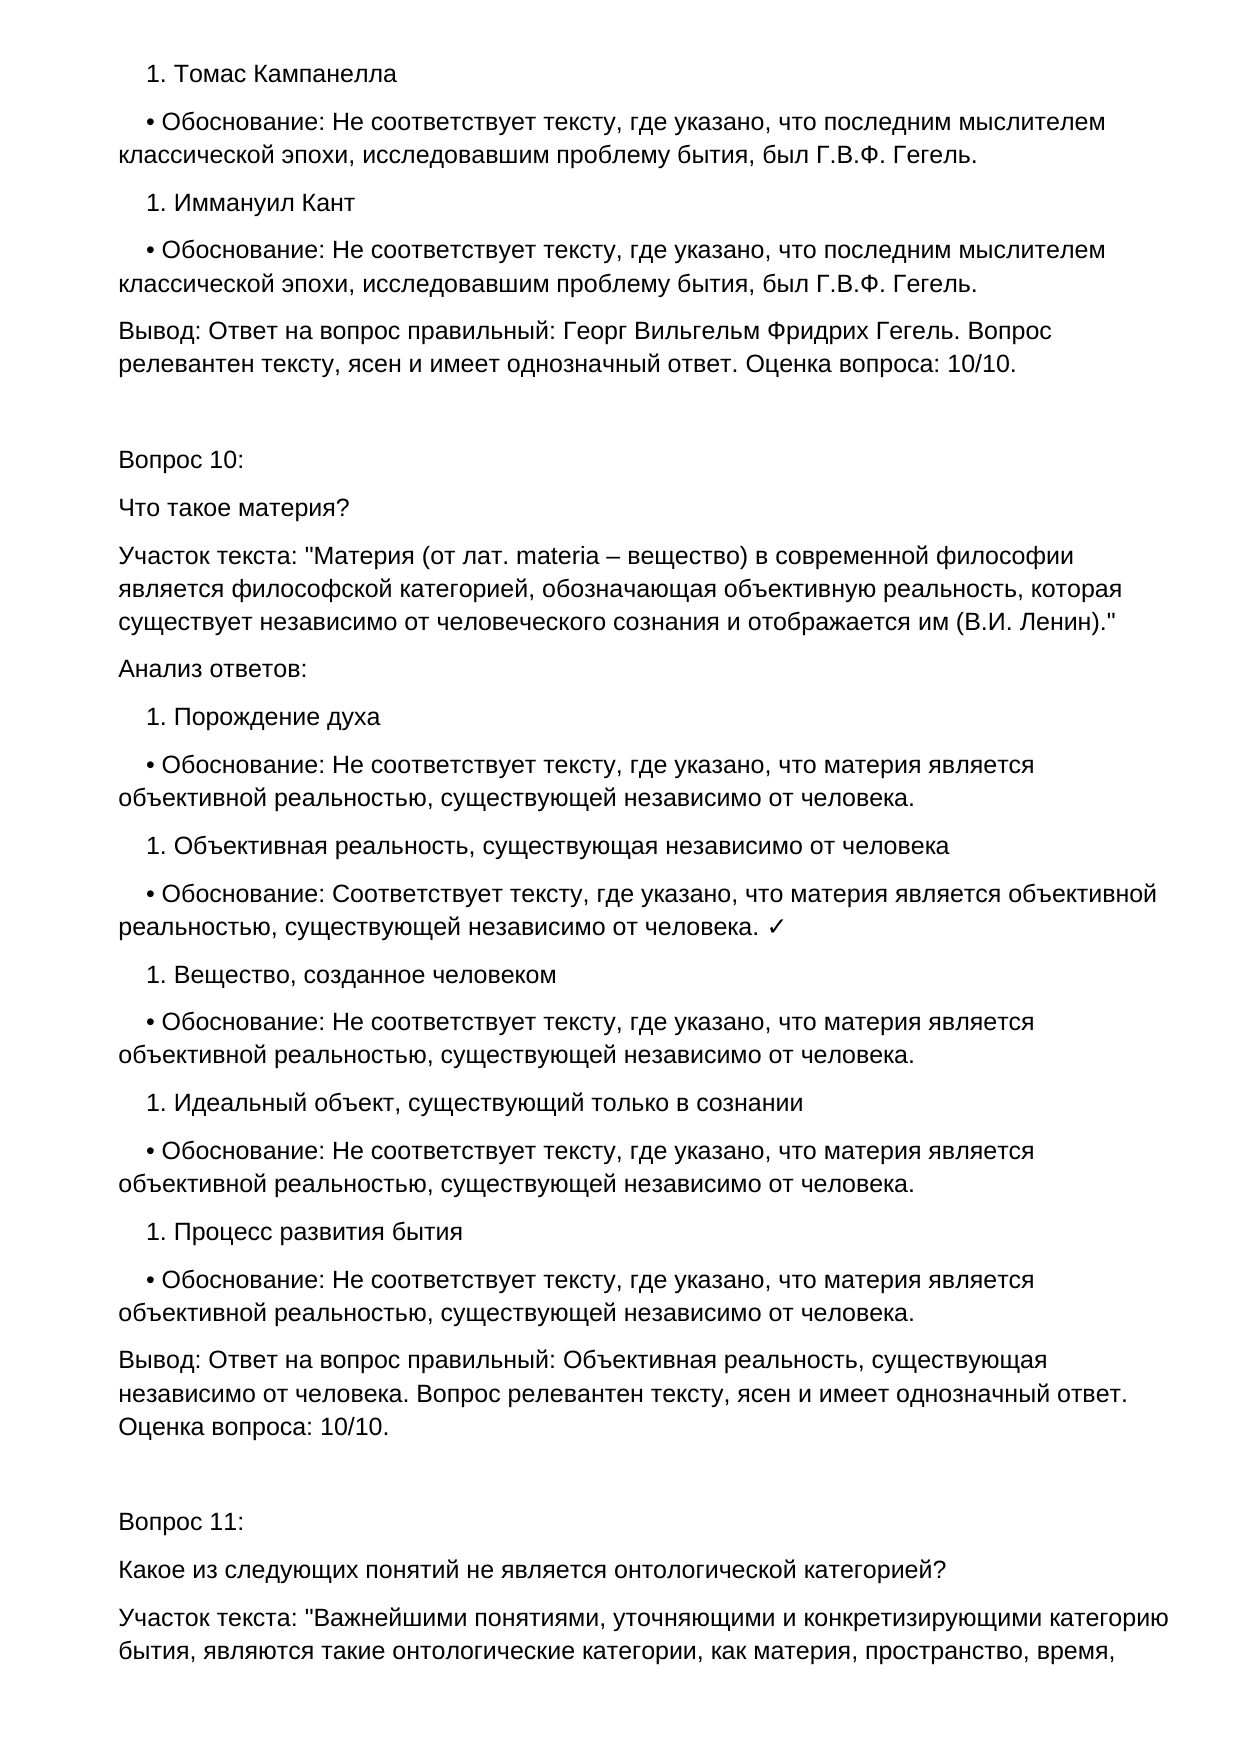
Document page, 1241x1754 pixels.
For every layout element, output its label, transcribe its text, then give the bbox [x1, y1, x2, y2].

text 1. Порождение духа [118, 702, 1181, 731]
text Какое из следующих понятий не является онтологической категорией? [118, 1555, 1181, 1584]
text 1. Томас Кампанелла [118, 59, 1181, 88]
text 1. Вещество, созданное человеком [118, 959, 1181, 988]
text 1. Объективная реальность, существующая независимо от человека [118, 831, 1181, 860]
text • Обоснование: Не соответствует тексту, где указано, что последним мыслителем классической эпохи, исследовавшим проблему бытия, был Г.В.Ф. Гегель. [118, 107, 1181, 169]
text 1. Процесс развития бытия [118, 1217, 1181, 1246]
text Вывод: Ответ на вопрос правильный: Объективная реальность, существующая независимо от человека. Вопрос релевантен тексту, ясен и имеет однозначный ответ. Оценка вопроса: 10/10. [118, 1346, 1181, 1440]
text • Обоснование: Не соответствует тексту, где указано, что материя является объективной реальностью, существующей независимо от человека. [118, 1265, 1181, 1326]
text Участок текста: "Важнейшими понятиями, уточняющими и конкретизирующими категорию бытия, являются такие онтологические категории, как материя, пространство, время, [118, 1603, 1181, 1664]
text Вопрос 11: [118, 1507, 1181, 1536]
text Вывод: Ответ на вопрос правильный: Георг Вильгельм Фридрих Гегель. Вопрос релевантен тексту, ясен и имеет однозначный ответ. Оценка вопроса: 10/10. [118, 316, 1181, 378]
text 1. Идеальный объект, существующий только в сознании [118, 1088, 1181, 1117]
text • Обоснование: Не соответствует тексту, где указано, что материя является объективной реальностью, существующей независимо от человека. [118, 750, 1181, 812]
text • Обоснование: Не соответствует тексту, где указано, что последним мыслителем классической эпохи, исследовавшим проблему бытия, был Г.В.Ф. Гегель. [118, 236, 1181, 297]
text 1. Иммануил Кант [118, 188, 1181, 216]
text Анализ ответов: [118, 654, 1181, 683]
text Участок текста: "Материя (от лат. materia – вещество) в современной философии является философской категорией, обозначающая объективную реальность, которая существует независимо от человеческого сознания и отображается им (В.И. Ленин)." [118, 541, 1181, 635]
text Вопрос 10: [118, 445, 1181, 474]
text Что такое материя? [118, 493, 1181, 522]
text • Обоснование: Не соответствует тексту, где указано, что материя является объективной реальностью, существующей независимо от человека. [118, 1136, 1181, 1198]
text • Обоснование: Не соответствует тексту, где указано, что материя является объективной реальностью, существующей независимо от человека. [118, 1007, 1181, 1069]
text • Обоснование: Соответствует тексту, где указано, что материя является объективной реальностью, существующей независимо от человека. ✓ [118, 879, 1181, 941]
